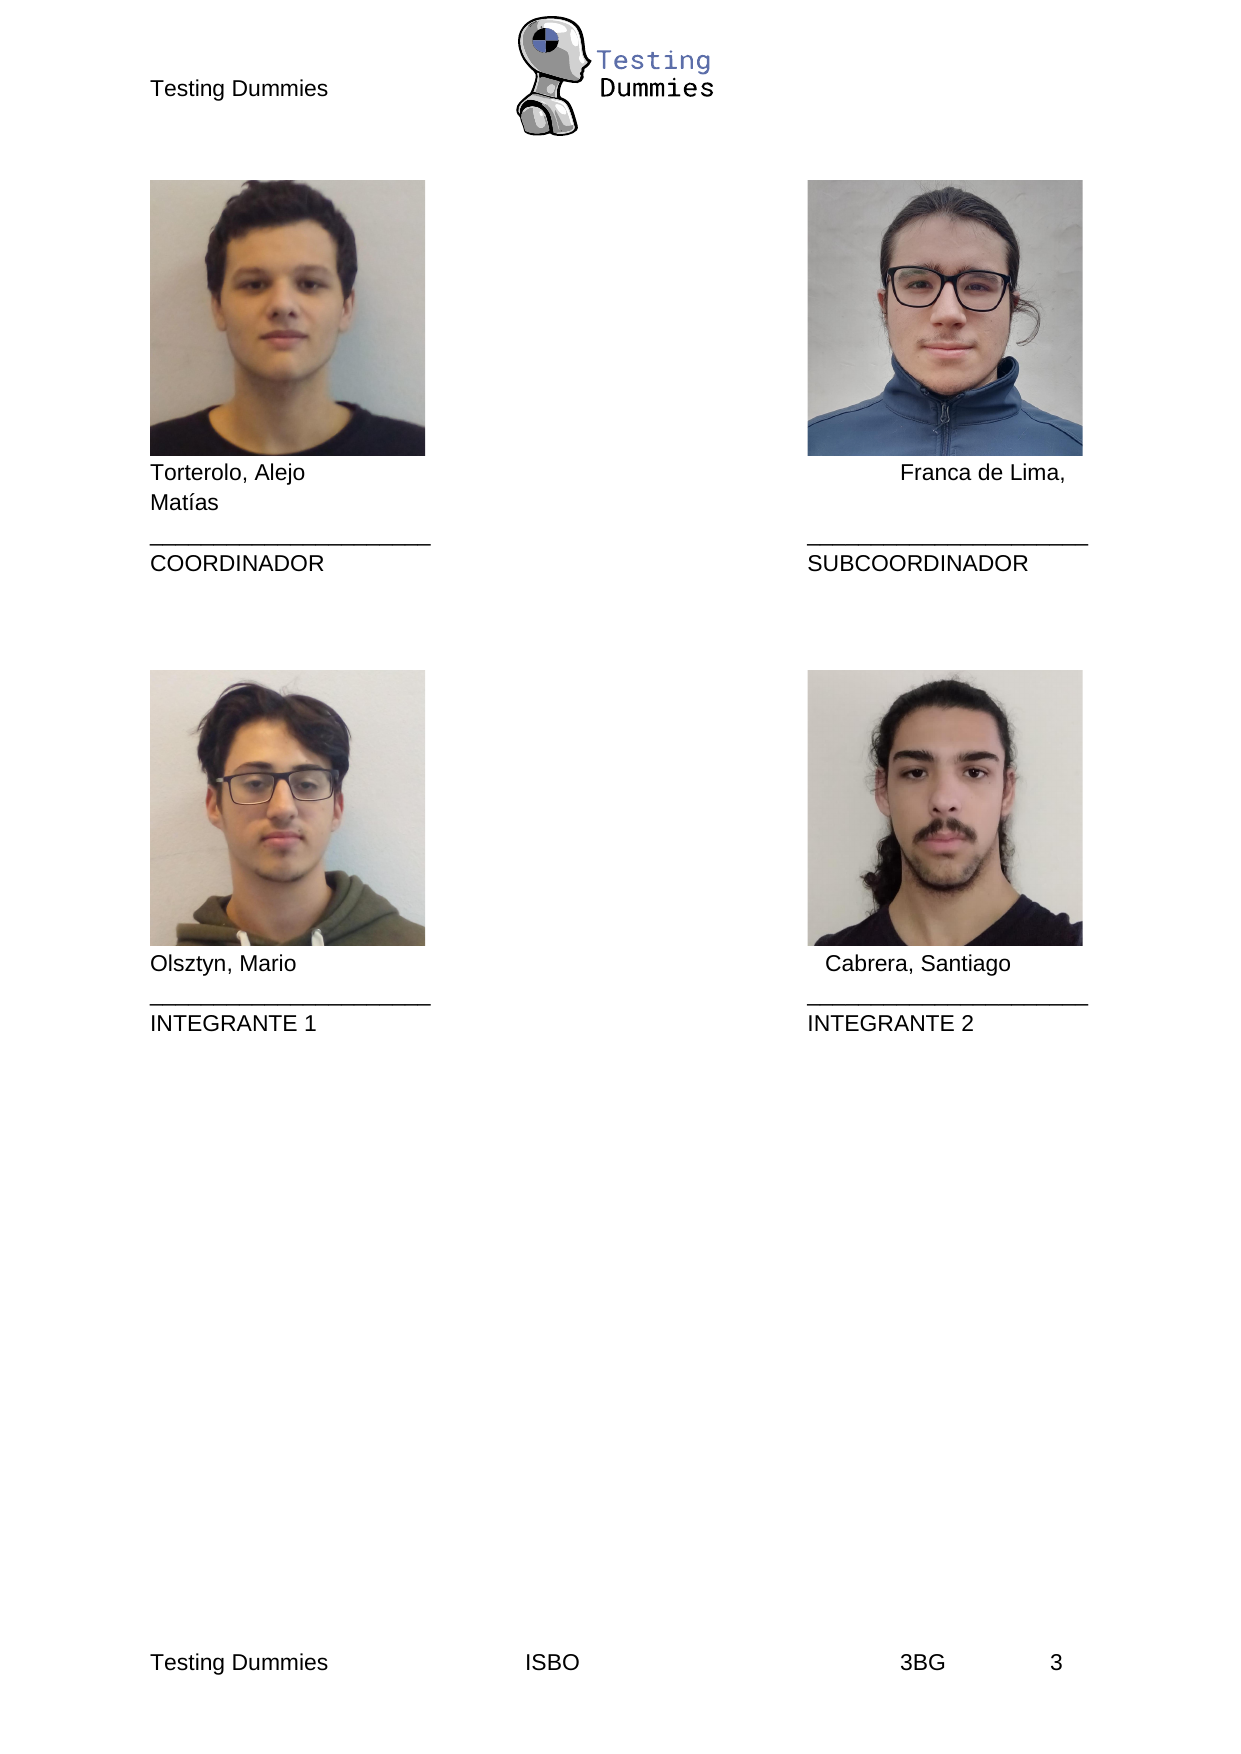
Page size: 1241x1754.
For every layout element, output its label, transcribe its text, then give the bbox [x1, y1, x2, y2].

picture [807, 180, 1083, 456]
text ______________________ ______________________ [150, 519, 1090, 546]
text ______________________ ______________________ [150, 980, 1090, 1006]
picture [150, 180, 426, 456]
text INTEGRANTE 1 INTEGRANTE 2 [150, 1010, 1090, 1036]
picture [150, 670, 426, 946]
text Torterolo, Alejo Franca de Lima, Matías [150, 459, 1090, 516]
text Olsztyn, Mario Cabrera, Santiago [150, 949, 1090, 976]
text COORDINADOR SUBCOORDINADOR [150, 550, 1090, 576]
picture [807, 670, 1083, 946]
